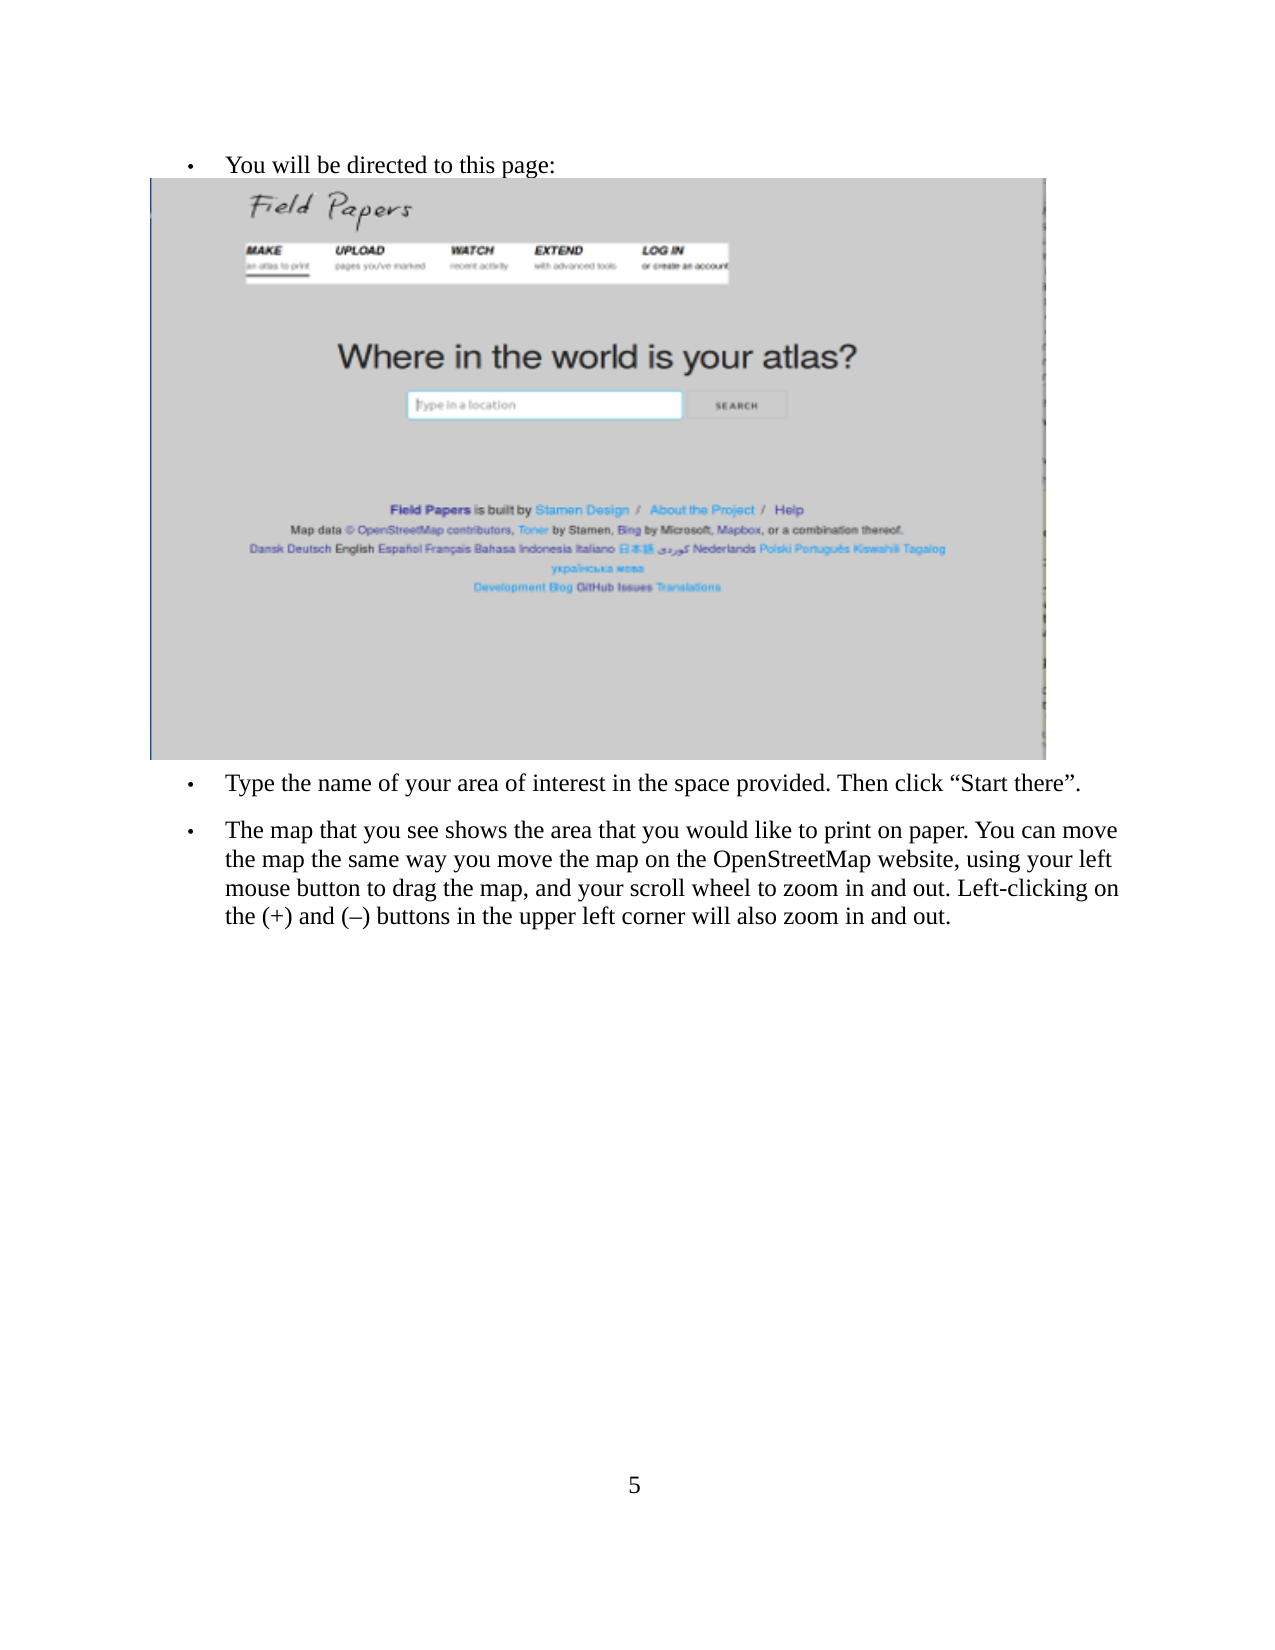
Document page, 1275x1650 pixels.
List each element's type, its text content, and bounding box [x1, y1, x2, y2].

list The map that you see shows the area that you would like to print on paper. You can move the map the same way you move the map on the OpenStreetMap website, using your left mouse button to drag the map, and your scroll wheel to zoom in and out. Left-clicking on the (+) and (–) buttons in the upper left corner will also zoom in and out. [187, 815, 1125, 930]
picture [150, 178, 1047, 760]
list Type the name of your area of interest in the space provided. Then click “Start there”. [187, 768, 1125, 797]
list You will be directed to this page: [187, 150, 1125, 179]
